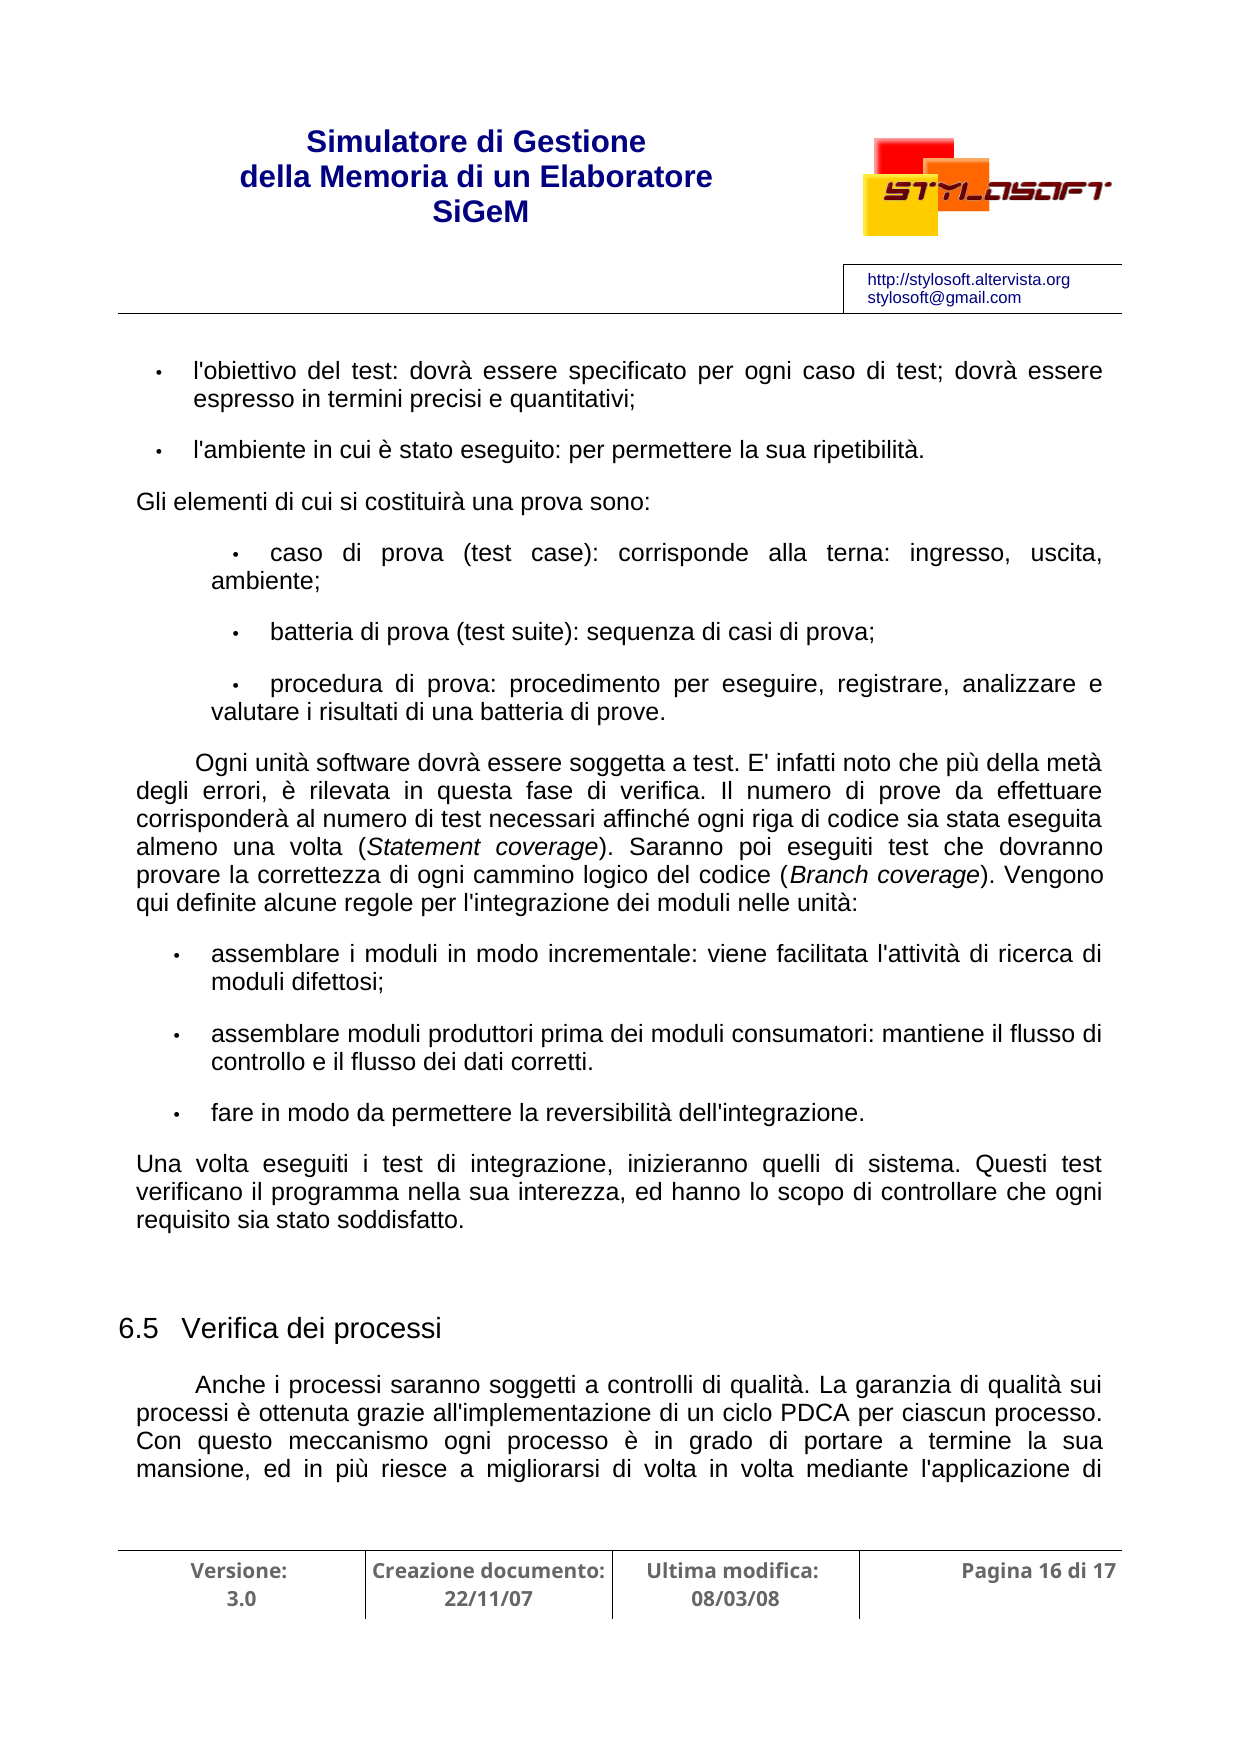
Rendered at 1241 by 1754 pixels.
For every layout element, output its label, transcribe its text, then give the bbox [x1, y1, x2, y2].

list l'ambiente in cui è stato eseguito: per permettere la sua ripetibilità. [156, 436, 1104, 464]
text Ogni unità software dovrà essere soggetta a test. E' infatti noto che più della metà degli errori, è rilevata in questa fase di verifica. Il numero di prove da effettuare corrisponderà al numero di test necessari affinché ogni riga di codice sia stata eseguita almeno una volta (Statement coverage). Saranno poi eseguiti test che dovranno provare la correttezza di ogni cammino logico del codice (Branch coverage). Vengono qui definite alcune regole per l'integrazione dei moduli nelle unità: [136, 749, 1104, 917]
list batteria di prova (test suite): sequenza di casi di prova; [173, 618, 1104, 646]
text Una volta eseguiti i test di integrazione, inizieranno quelli di sistema. Questi test verificano il programma nella sua interezza, ed hanno lo scopo di controllare che ogni requisito sia stato soddisfatto. [136, 1150, 1104, 1234]
text Gli elementi di cui si costituirà una prova sono: [136, 487, 1104, 515]
list l'obiettivo del test: dovrà essere specificato per ogni caso di test; dovrà essere espresso in termini precisi e quantitativi; [156, 357, 1104, 412]
list caso di prova (test case): corrisponde alla terna: ingresso, uscita, ambiente; [173, 539, 1104, 595]
list fare in modo da permettere la reversibilità dell'integrazione. [173, 1099, 1104, 1127]
subtitle Verifica dei processi [118, 1312, 1122, 1345]
text Anche i processi saranno soggetti a controlli di qualità. La garanzia di qualità sui processi è ottenuta grazie all'implementazione di un ciclo PDCA per ciascun processo. Con questo meccanismo ogni processo è in grado di portare a termine la sua mansione, ed in più riesce a migliorarsi di volta in volta mediante l'applicazione di [136, 1371, 1104, 1483]
list assemblare i moduli in modo incrementale: viene facilitata l'attività di ricerca di moduli difettosi; [173, 940, 1104, 996]
list assemblare moduli produttori prima dei moduli consumatori: mantiene il flusso di controllo e il flusso dei dati corretti. [173, 1019, 1104, 1075]
picture [848, 123, 1117, 247]
list procedura di prova: procedimento per eseguire, registrare, analizzare e valutare i risultati di una batteria di prove. [173, 670, 1104, 726]
